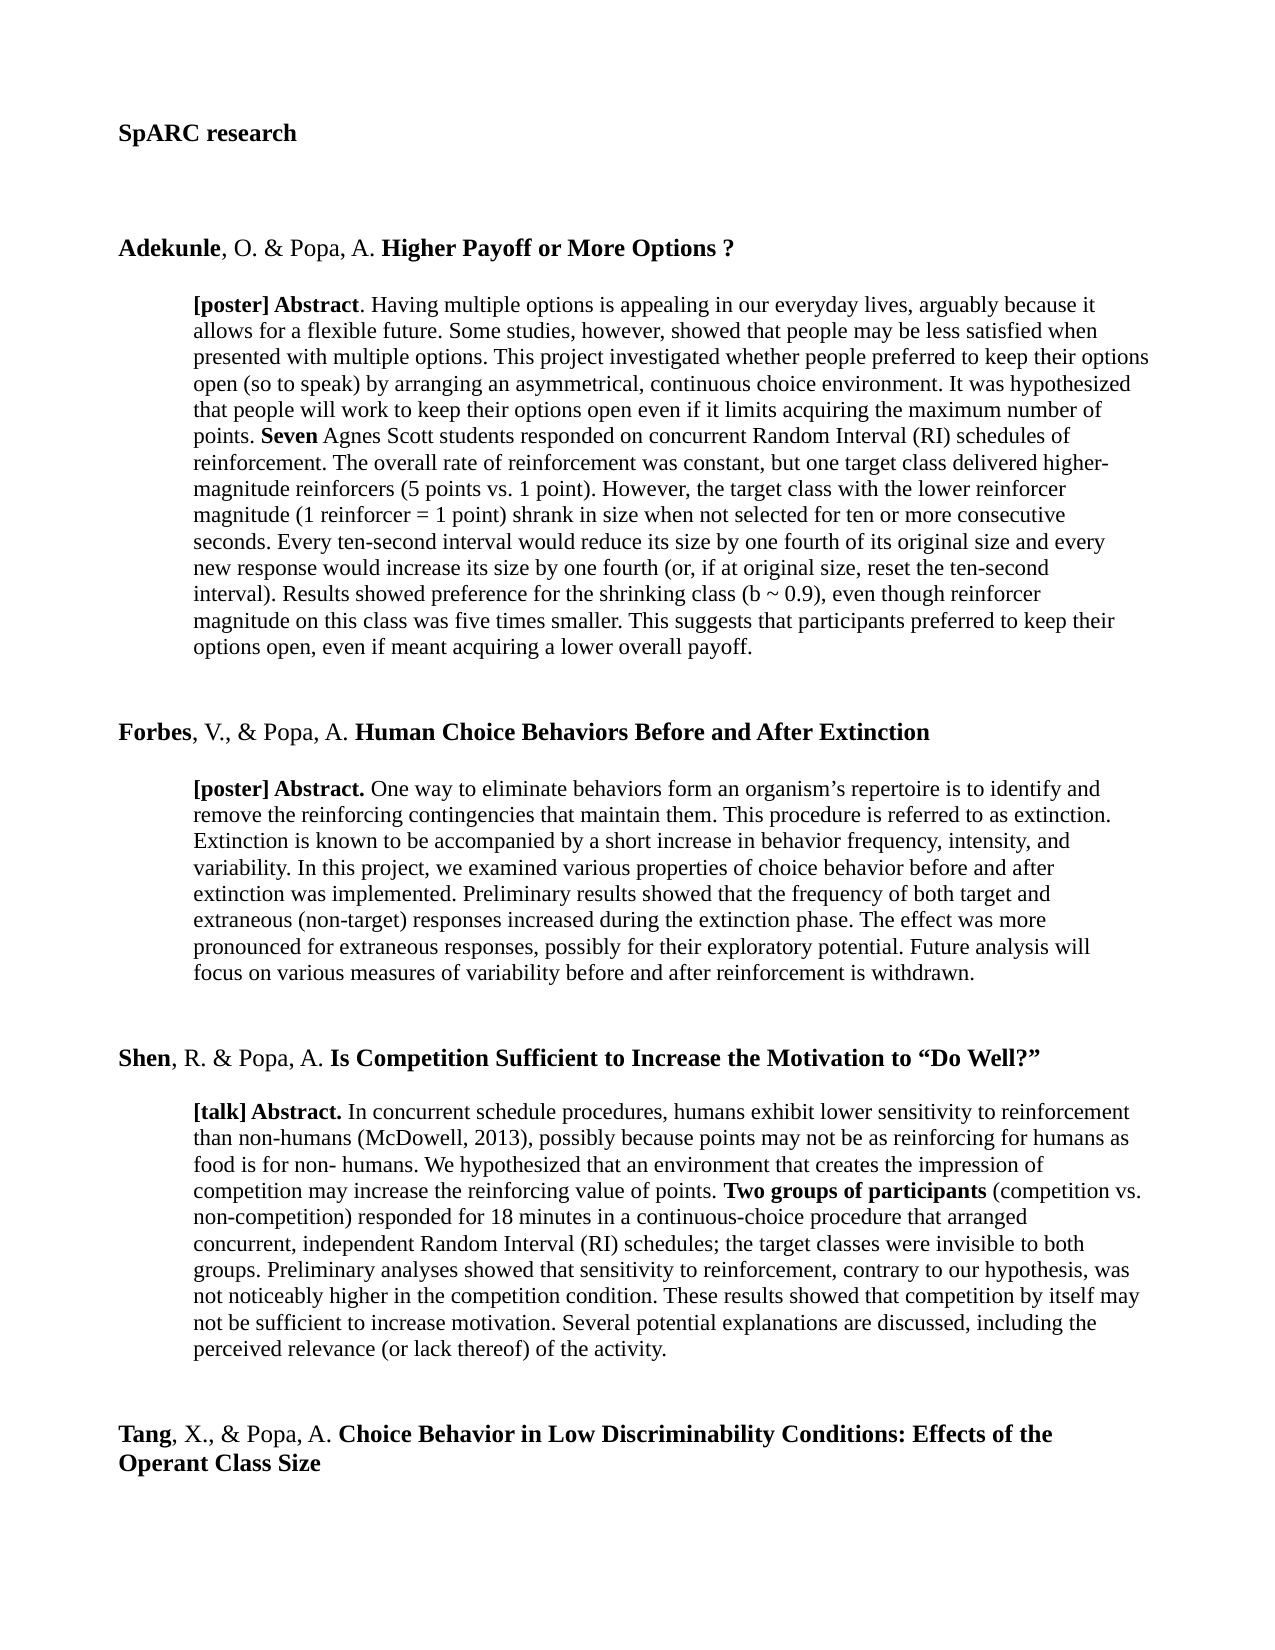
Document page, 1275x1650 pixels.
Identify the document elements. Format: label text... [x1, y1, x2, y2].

text [talk] Abstract. In concurrent schedule procedures, humans exhibit lower sensitivity to reinforcement [193, 1098, 1157, 1124]
text magnitude (1 reinforcer = 1 point) shrank in size when not selected for ten or more consecutive [193, 501, 1157, 528]
text remove the reinforcing contingencies that maintain them. This procedure is referred to as extinction. [193, 801, 1157, 827]
text magnitude reinforcers (5 points vs. 1 point). However, the target class with the lower reinforcer [193, 475, 1157, 501]
text seconds. Every ten-second interval would reduce its size by one fourth of its original size and every [193, 528, 1157, 554]
text Operant Class Size [118, 1448, 1157, 1477]
text groups. Preliminary analyses showed that sensitivity to reinforcement, contrary to our hypothesis, was [193, 1256, 1157, 1282]
text interval). Results showed preference for the shrinking class (b ~ 0.9), even though reinforcer [193, 581, 1157, 607]
text focus on various measures of variability before and after reinforcement is withdrawn. [193, 959, 1157, 985]
text food is for non- humans. We hypothesized that an environment that creates the impression of [193, 1151, 1157, 1177]
text new response would increase its size by one fourth (or, if at original size, reset the ten-second [193, 554, 1157, 581]
text [poster] Abstract. Having multiple options is appealing in our everyday lives, arguably because it allows for a flexible future. Some studies, however, showed that people may be less satisfied when presented with multiple options. This project investigated whether people preferred to keep their options open (so to speak) by arranging an asymmetrical, continuous choice environment. It was hypothesized that people will work to keep their options open even if it limits acquiring the maximum number of points. Seven Agnes Scott students responded on concurrent Random Interval (RI) schedules of reinforcement. The overall rate of reinforcement was constant, but one target class delivered higher- [193, 291, 1157, 475]
text options open, even if meant acquiring a lower overall payoff. [193, 633, 1157, 659]
text Adekunle, O. & Popa, A. Higher Payoff or More Options ? [118, 233, 1157, 262]
text Forbes, V., & Popa, A. Human Choice Behaviors Before and After Extinction [118, 717, 1157, 746]
text Tang, X., & Popa, A. Choice Behavior in Low Discriminability Conditions: Effects of the [118, 1419, 1157, 1448]
text Shen, R. & Popa, A. Is Competition Sufficient to Increase the Motivation to “Do Well?” [118, 1043, 1157, 1072]
text extraneous (non-target) responses increased during the extinction phase. The effect was more pronounced for extraneous responses, possibly for their exploratory potential. Future analysis will [193, 906, 1157, 959]
text than non-humans (McDowell, 2013), possibly because points may not be as reinforcing for humans as [193, 1124, 1157, 1151]
text variability. In this project, we examined various properties of choice behavior before and after [193, 854, 1157, 880]
text not noticeably higher in the competition condition. These results showed that competition by itself may not be sufficient to increase motivation. Several potential explanations are discussed, including the perceived relevance (or lack thereof) of the activity. [193, 1282, 1157, 1362]
text competition may increase the reinforcing value of points. Two groups of participants (competition vs. non-competition) responded for 18 minutes in a continuous-choice procedure that arranged [193, 1177, 1157, 1230]
text concurrent, independent Random Interval (RI) schedules; the target classes were invisible to both [193, 1230, 1157, 1256]
text extinction was implemented. Preliminary results showed that the frequency of both target and [193, 880, 1157, 906]
text SpARC research [118, 118, 1157, 147]
text magnitude on this class was five times smaller. This suggests that participants preferred to keep their [193, 607, 1157, 633]
text [poster] Abstract. One way to eliminate behaviors form an organism’s repertoire is to identify and [193, 774, 1157, 801]
text Extinction is known to be accompanied by a short increase in behavior frequency, intensity, and [193, 827, 1157, 854]
